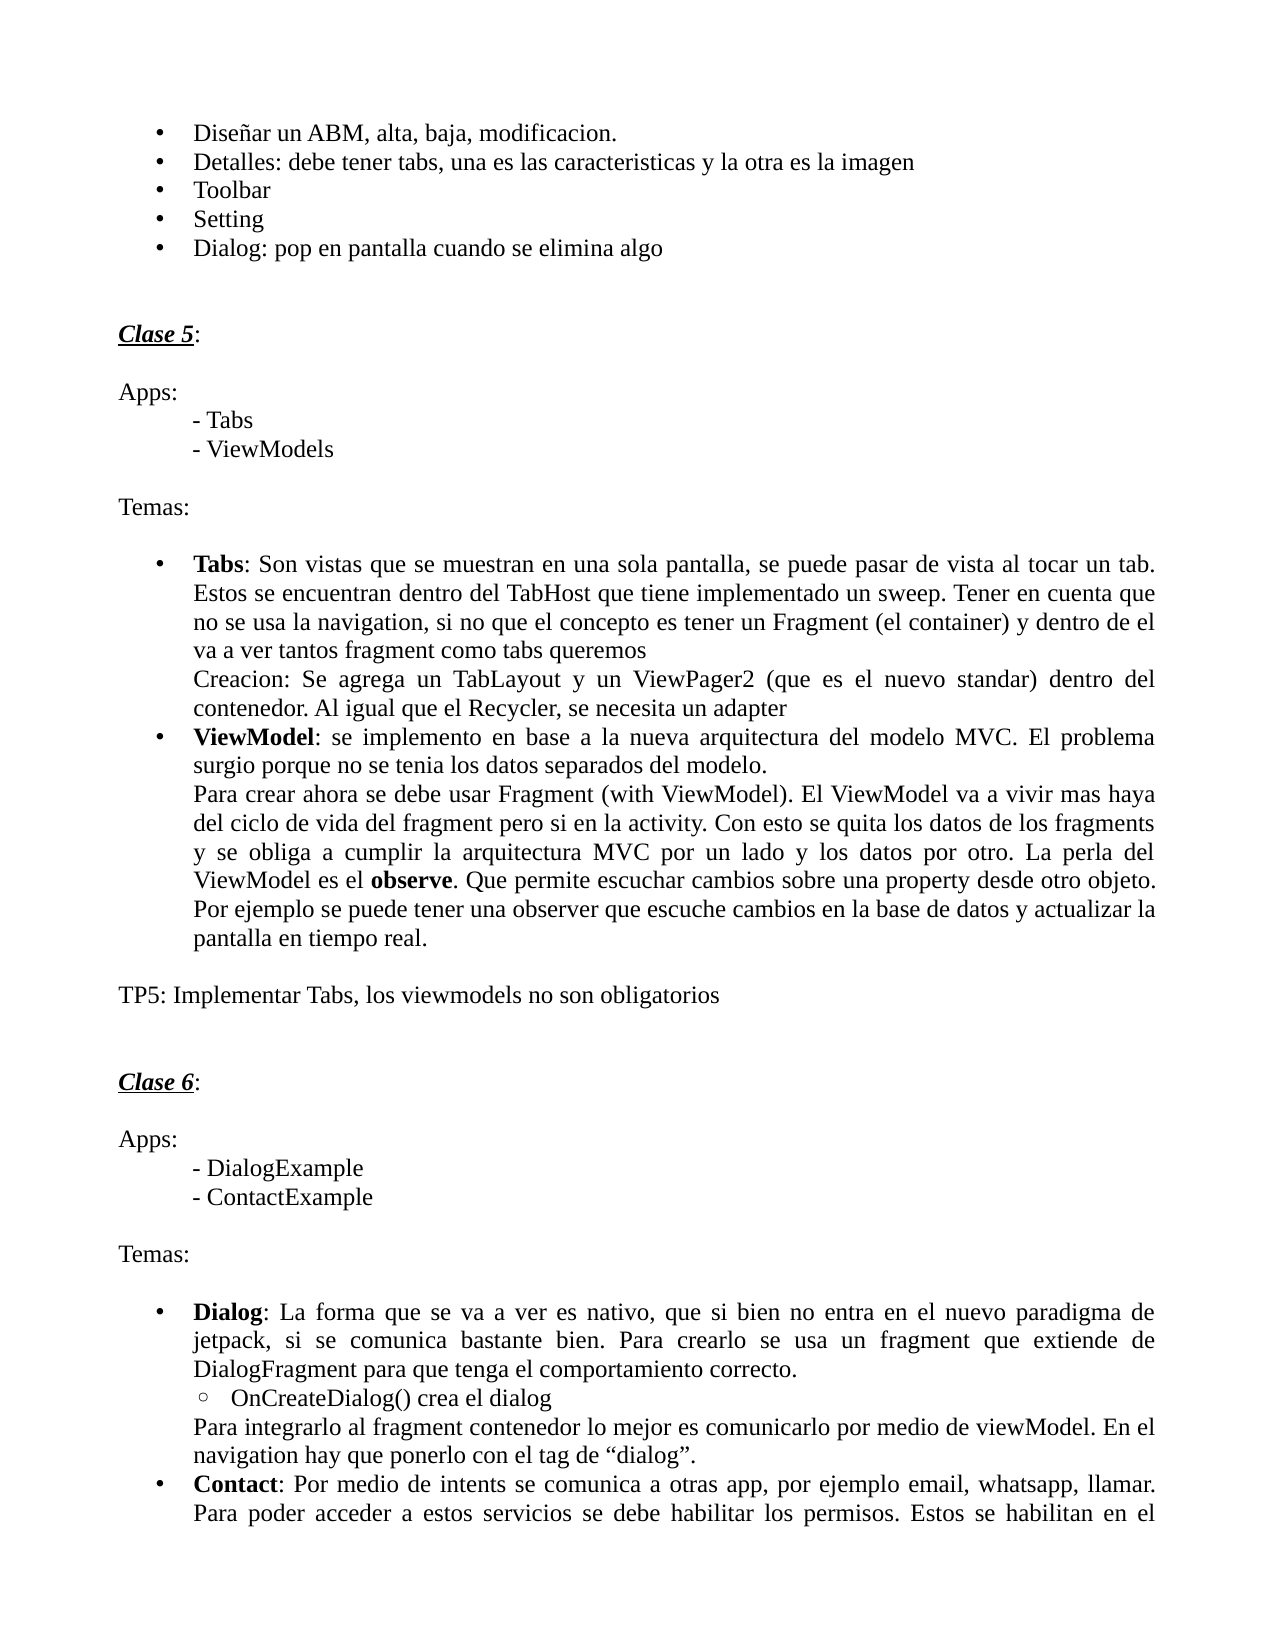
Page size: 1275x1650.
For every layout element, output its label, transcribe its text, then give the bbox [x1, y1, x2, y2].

list Toolbar [156, 176, 1157, 204]
text Clase 5: [118, 319, 1157, 348]
list Dialog: La forma que se va a ver es nativo, que si bien no entra en el nuevo paradigma de jetpack, si se comunica bastante bien. Para crearlo se usa un fragment que extiende de DialogFragment para que tenga el comportamiento correcto. [156, 1297, 1157, 1383]
list Detalles: debe tener tabs, una es las caracteristicas y la otra es la imagen [156, 147, 1157, 176]
text Apps: [118, 377, 1157, 406]
list Diseñar un ABM, alta, baja, modificacion. [156, 118, 1157, 147]
text Clase 6: [118, 1067, 1157, 1096]
list Para crear ahora se debe usar Fragment (with ViewModel). El ViewModel va a vivir mas haya del ciclo de vida del fragment pero si en la activity. Con esto se quita los datos de los fragments y se obliga a cumplir la arquitectura MVC por un lado y los datos por otro. La perla del ViewModel es el observe. Que permite escuchar cambios sobre una property desde otro objeto. Por ejemplo se puede tener una observer que escuche cambios en la base de datos y actualizar la pantalla en tiempo real. [156, 779, 1157, 952]
text - Tabs [118, 406, 1157, 434]
list Setting [156, 204, 1157, 233]
list OnCreateDialog() crea el dialog [193, 1383, 1157, 1412]
text Temas: [118, 492, 1157, 521]
list Dialog: pop en pantalla cuando se elimina algo [156, 233, 1157, 262]
text TP5: Implementar Tabs, los viewmodels no son obligatorios [118, 981, 1157, 1009]
list Tabs: Son vistas que se muestran en una sola pantalla, se puede pasar de vista al tocar un tab. Estos se encuentran dentro del TabHost que tiene implementado un sweep. Tener en cuenta que no se usa la navigation, si no que el concepto es tener un Fragment (el container) y dentro de el va a ver tantos fragment como tabs queremos [156, 549, 1157, 664]
list ViewModel: se implemento en base a la nueva arquitectura del modelo MVC. El problema surgio porque no se tenia los datos separados del modelo. [156, 722, 1157, 779]
text Temas: [118, 1239, 1157, 1268]
text - DialogExample [118, 1153, 1157, 1182]
list Creacion: Se agrega un TabLayout y un ViewPager2 (que es el nuevo standar) dentro del contenedor. Al igual que el Recycler, se necesita un adapter [156, 664, 1157, 722]
text - ViewModels [118, 434, 1157, 463]
list Para integrarlo al fragment contenedor lo mejor es comunicarlo por medio de viewModel. En el navigation hay que ponerlo con el tag de “dialog”. [156, 1412, 1157, 1469]
list Contact: Por medio de intents se comunica a otras app, por ejemplo email, whatsapp, llamar. Para poder acceder a estos servicios se debe habilitar los permisos. Estos se habilitan en el [156, 1469, 1157, 1527]
text Apps: [118, 1124, 1157, 1153]
text - ContactExample [118, 1182, 1157, 1211]
